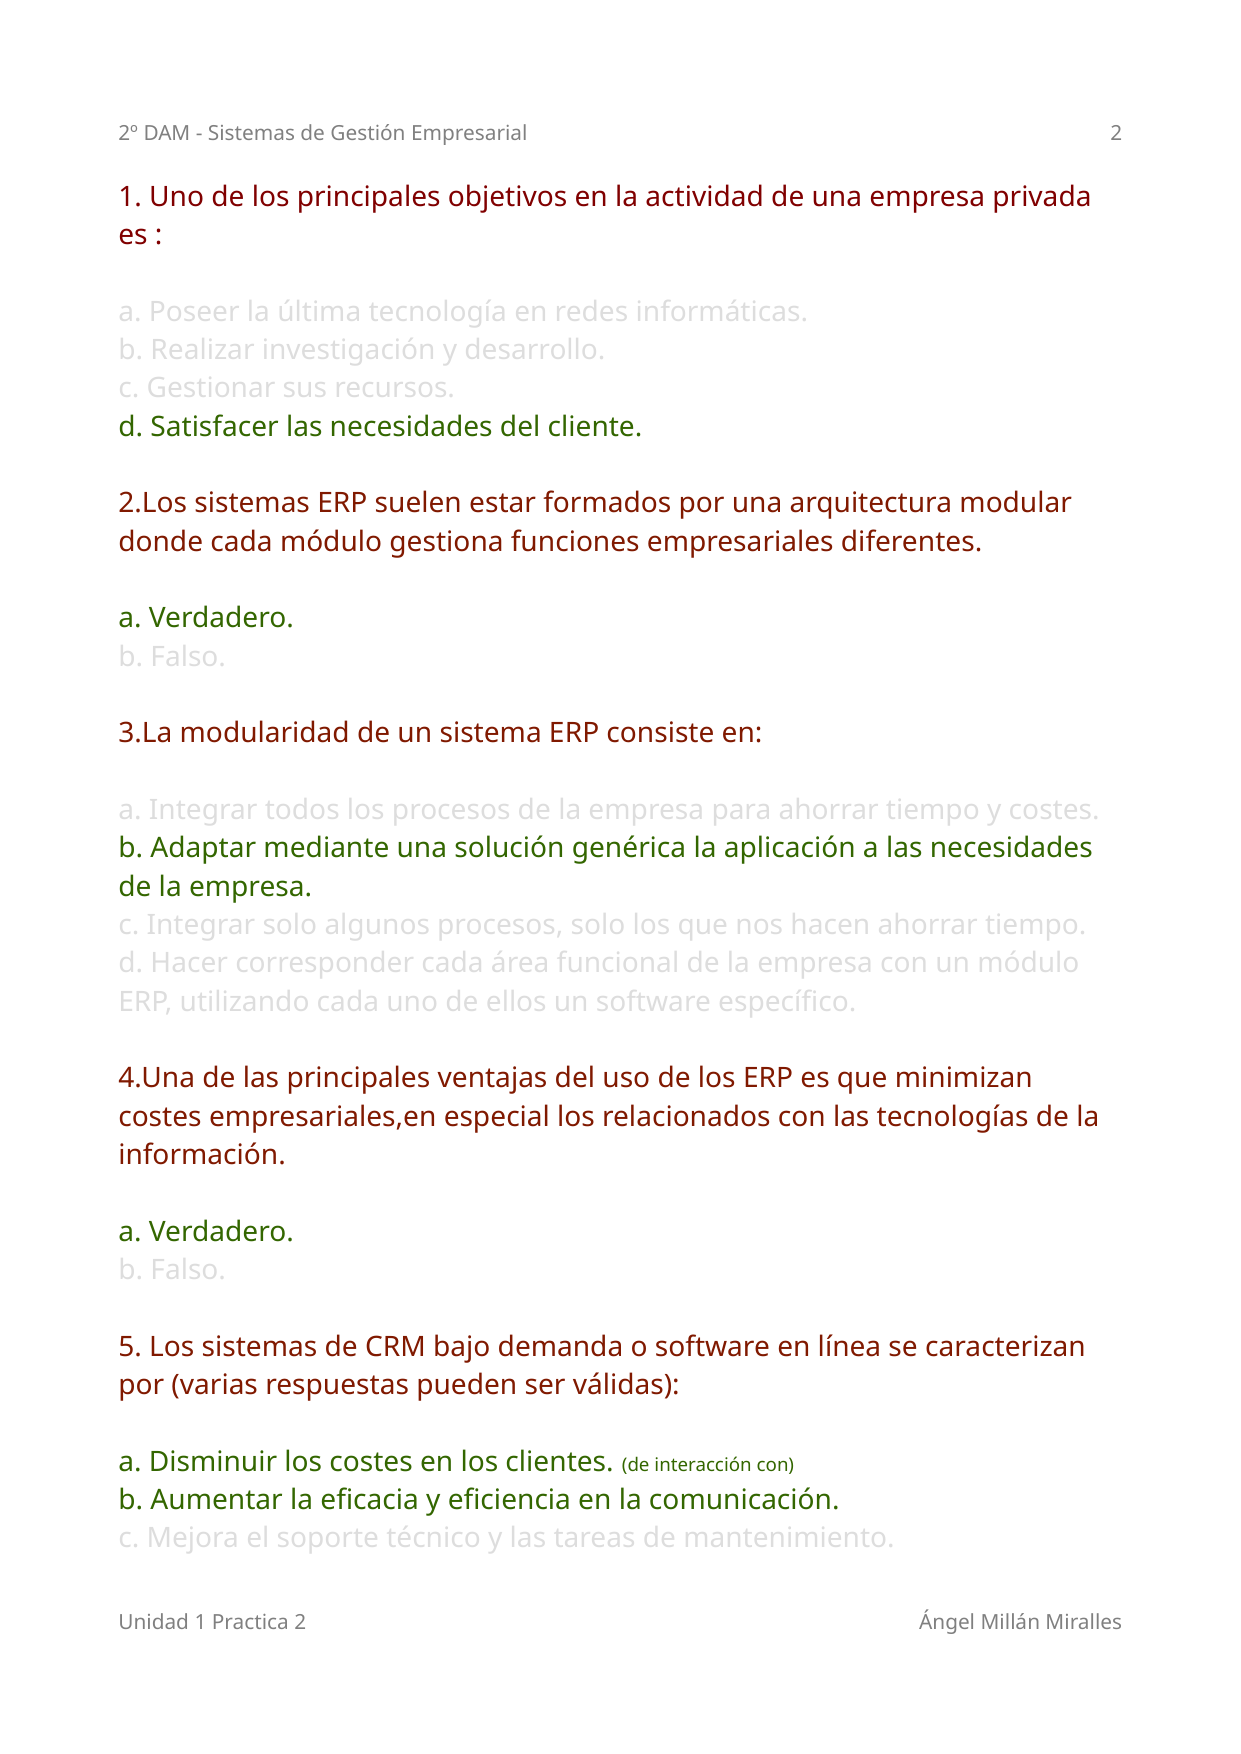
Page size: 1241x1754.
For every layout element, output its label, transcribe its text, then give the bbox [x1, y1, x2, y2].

text a. Verdadero. [118, 598, 1122, 636]
text d. Hacer corresponder cada área funcional de la empresa con un módulo ERP, utilizando cada uno de ellos un software específico. [118, 943, 1122, 1019]
text b. Falso. [118, 1249, 1122, 1288]
text b. Adaptar mediante una solución genérica la aplicación a las necesidades de la empresa. [118, 828, 1122, 904]
text c. Integrar solo algunos procesos, solo los que nos hacen ahorrar tiempo. [118, 904, 1122, 943]
text a. Poseer la última tecnología en redes informáticas. [118, 291, 1122, 329]
text b. Aumentar la eficacia y eficiencia en la comunicación. [118, 1479, 1122, 1518]
text 2.Los sistemas ERP suelen estar formados por una arquitectura modular donde cada módulo gestiona funciones empresariales diferentes. [118, 483, 1122, 559]
text 4.Una de las principales ventajas del uso de los ERP es que minimizan costes empresariales,en especial los relacionados con las tecnologías de la información. [118, 1058, 1122, 1173]
text a. Disminuir los costes en los clientes. (de interacción con) [118, 1441, 1122, 1479]
text a. Verdadero. [118, 1211, 1122, 1249]
text a. Integrar todos los procesos de la empresa para ahorrar tiempo y costes. [118, 789, 1122, 828]
text c. Mejora el soporte técnico y las tareas de mantenimiento. [118, 1518, 1122, 1556]
text b. Realizar investigación y desarrollo. [118, 329, 1122, 368]
text 5. Los sistemas de CRM bajo demanda o software en línea se caracterizan por (varias respuestas pueden ser válidas): [118, 1326, 1122, 1403]
text d. Satisfacer las necesidades del cliente. [118, 406, 1122, 444]
text c. Gestionar sus recursos. [118, 368, 1122, 406]
text 3.La modularidad de un sistema ERP consiste en: [118, 713, 1122, 751]
text b. Falso. [118, 636, 1122, 674]
text 1. Uno de los principales objetivos en la actividad de una empresa privada es : [118, 176, 1122, 253]
